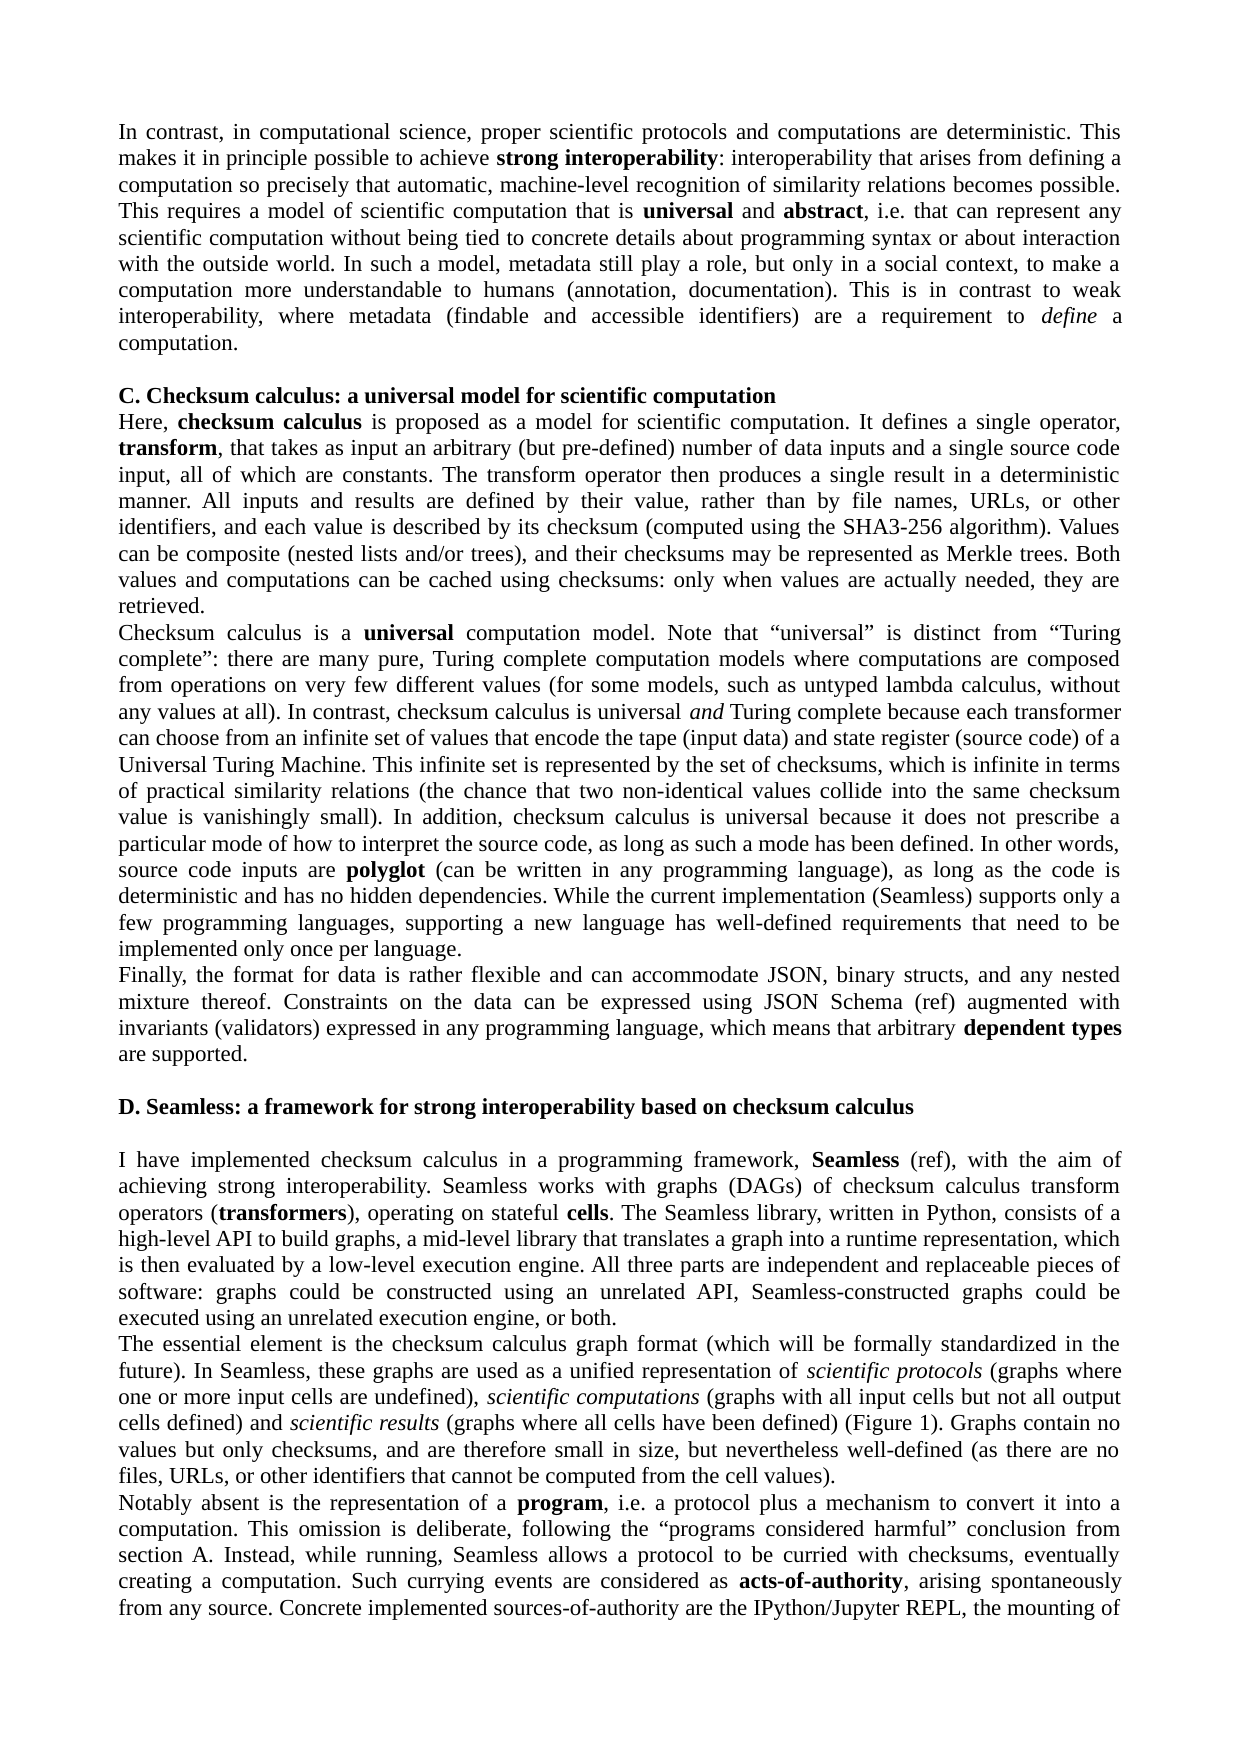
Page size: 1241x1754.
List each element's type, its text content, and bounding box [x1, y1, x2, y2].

text I have implemented checksum calculus in a programming framework, Seamless (ref), with the aim of achieving strong interoperability. Seamless works with graphs (DAGs) of checksum calculus transform operators (transformers), operating on stateful cells. The Seamless library, written in Python, consists of a high-level API to build graphs, a mid-level library that translates a graph into a runtime representation, which is then evaluated by a low-level execution engine. All three parts are independent and replaceable pieces of software: graphs could be constructed using an unrelated API, Seamless-constructed graphs could be executed using an unrelated execution engine, or both. [118, 1146, 1122, 1330]
text Notably absent is the representation of a program, i.e. a protocol plus a mechanism to convert it into a computation. This omission is deliberate, following the “programs considered harmful” conclusion from section A. Instead, while running, Seamless allows a protocol to be curried with checksums, eventually creating a computation. Such currying events are considered as acts-of-authority, arising spontaneously from any source. Concrete implemented sources-of-authority are the IPython/Jupyter REPL, the mounting of [118, 1488, 1122, 1620]
text The essential element is the checksum calculus graph format (which will be formally standardized in the future). In Seamless, these graphs are used as a unified representation of scientific protocols (graphs where one or more input cells are undefined), scientific computations (graphs with all input cells but not all output cells defined) and scientific results (graphs where all cells have been defined) (Figure 1). Graphs contain no values but only checksums, and are therefore small in size, but nevertheless well-defined (as there are no files, URLs, or other identifiers that cannot be computed from the cell values). [118, 1330, 1122, 1488]
text Finally, the format for data is rather flexible and can accommodate JSON, binary structs, and any nested mixture thereof. Constraints on the data can be expressed using JSON Schema (ref) augmented with invariants (validators) expressed in any programming language, which means that arbitrary dependent types are supported. [118, 961, 1122, 1067]
text C. Checksum calculus: a universal model for scientific computation [118, 382, 1122, 408]
text In contrast, in computational science, proper scientific protocols and computations are deterministic. This makes it in principle possible to achieve strong interoperability: interoperability that arises from defining a computation so precisely that automatic, machine-level recognition of similarity relations becomes possible. This requires a model of scientific computation that is universal and abstract, i.e. that can represent any scientific computation without being tied to concrete details about programming syntax or about interaction with the outside world. In such a model, metadata still play a role, but only in a social context, to make a computation more understandable to humans (annotation, documentation). This is in contrast to weak interoperability, where metadata (findable and accessible identifiers) are a requirement to define a computation. [118, 118, 1122, 355]
text Checksum calculus is a universal computation model. Note that “universal” is distinct from “Turing complete”: there are many pure, Turing complete computation models where computations are composed from operations on very few different values (for some models, such as untyped lambda calculus, without any values at all). In contrast, checksum calculus is universal and Turing complete because each transformer can choose from an infinite set of values that encode the tape (input data) and state register (source code) of a Universal Turing Machine. This infinite set is represented by the set of checksums, which is infinite in terms of practical similarity relations (the chance that two non-identical values collide into the same checksum value is vanishingly small). In addition, checksum calculus is universal because it does not prescribe a particular mode of how to interpret the source code, as long as such a mode has been defined. In other words, source code inputs are polyglot (can be written in any programming language), as long as the code is deterministic and has no hidden dependencies. While the current implementation (Seamless) supports only a few programming languages, supporting a new language has well-defined requirements that need to be implemented only once per language. [118, 619, 1122, 961]
text D. Seamless: a framework for strong interoperability based on checksum calculus [118, 1093, 1122, 1119]
text Here, checksum calculus is proposed as a model for scientific computation. It defines a single operator, transform, that takes as input an arbitrary (but pre-defined) number of data inputs and a single source code input, all of which are constants. The transform operator then produces a single result in a deterministic manner. All inputs and results are defined by their value, rather than by file names, URLs, or other identifiers, and each value is described by its checksum (computed using the SHA3-256 algorithm). Values can be composite (nested lists and/or trees), and their checksums may be represented as Merkle trees. Both values and computations can be cached using checksums: only when values are actually needed, they are retrieved. [118, 408, 1122, 619]
